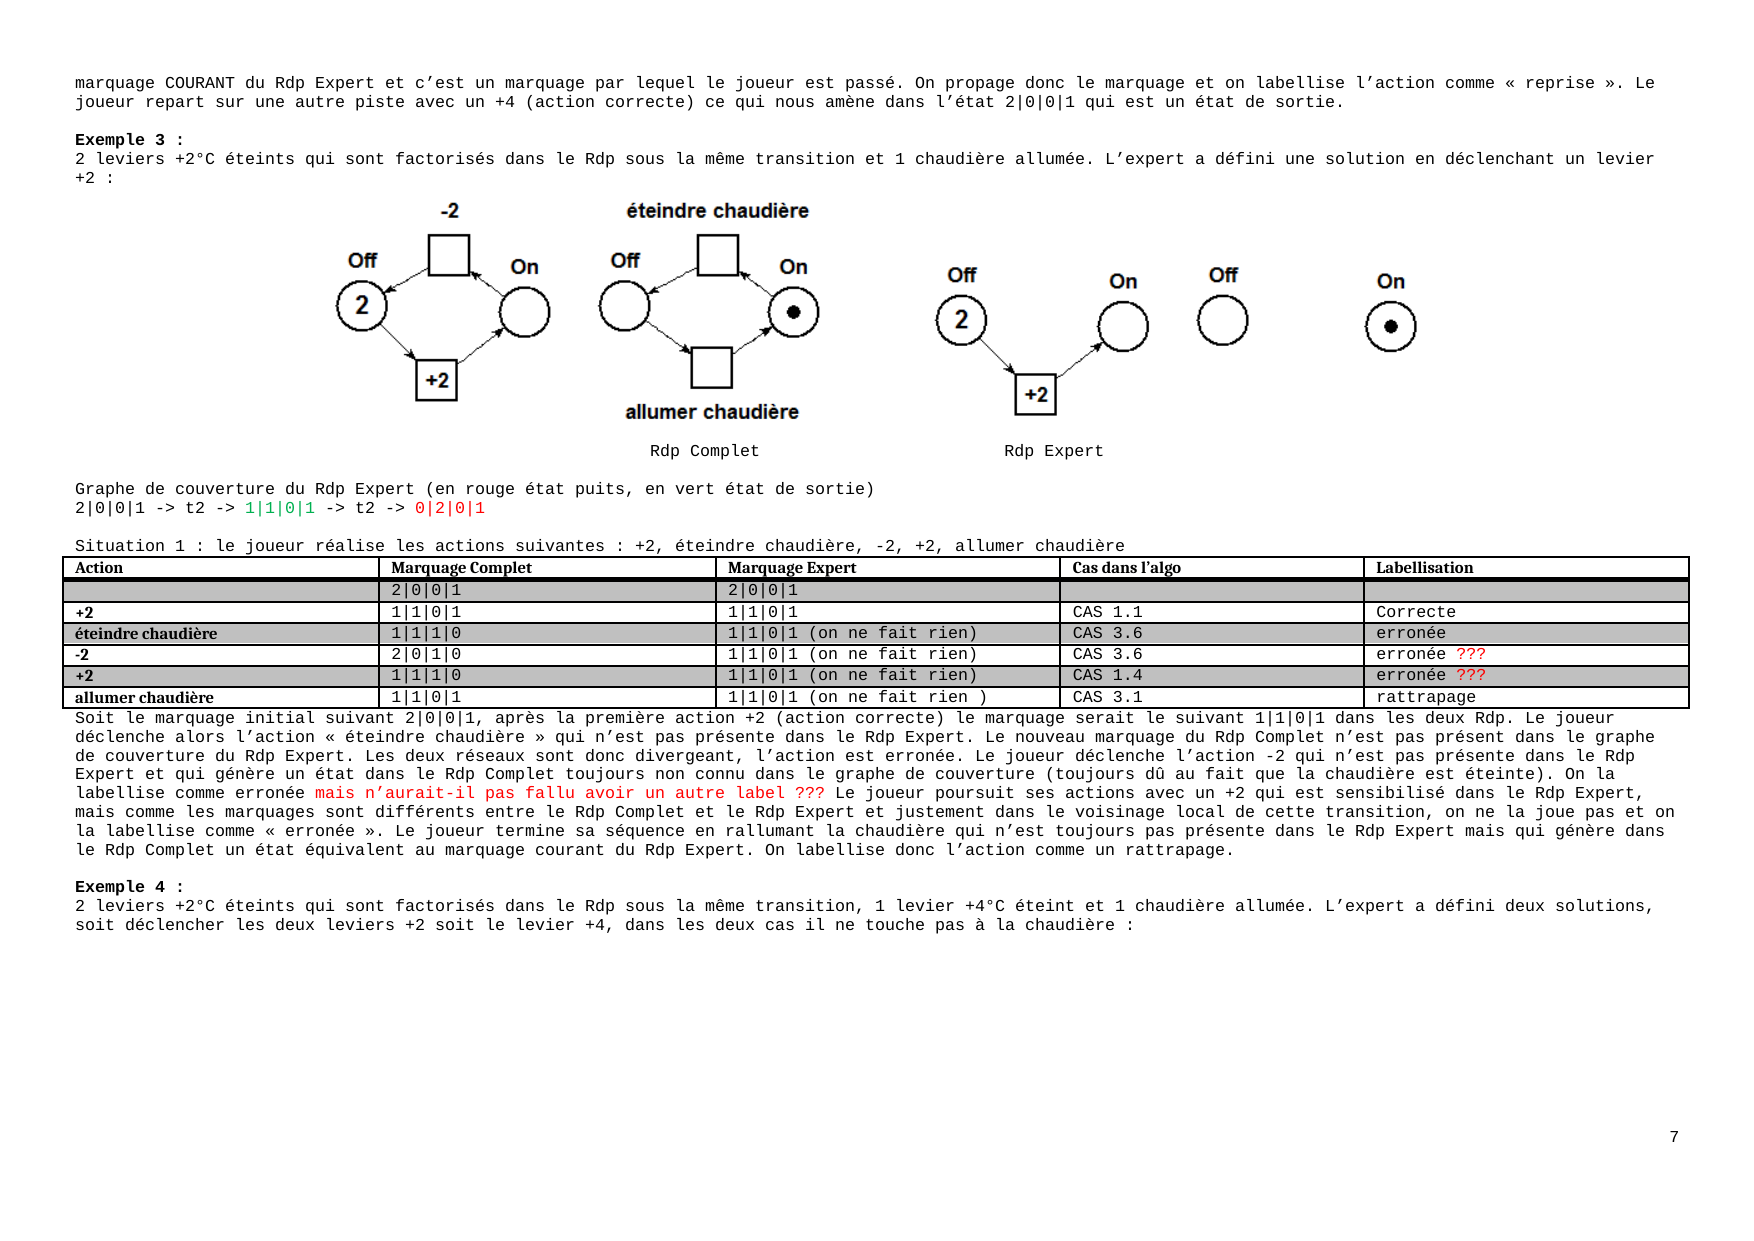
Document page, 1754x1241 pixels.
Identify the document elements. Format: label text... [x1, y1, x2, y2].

text 2|0|0|1 -> t2 -> 1|1|0|1 -> t2 -> 0|2|0|1 [75, 499, 1679, 518]
table_cell allumer chaudière [64, 688, 378, 707]
table_cell -2 [64, 646, 378, 665]
text Soit le marquage initial suivant 2|0|0|1, après la première action +2 (action correcte) le marquage serait le suivant 1|1|0|1 dans les deux Rdp. Le joueur déclenche alors l’action « éteindre chaudière » qui n’est pas présente dans le Rdp Expert. Le nouveau marquage du Rdp Complet n’est pas présent dans le graphe de couverture du Rdp Expert. Les deux réseaux sont donc divergeant, l’action est erronée. Le joueur déclenche l’action -2 qui n’est pas présente dans le Rdp Expert et qui génère un état dans le Rdp Complet toujours non connu dans le graphe de couverture (toujours dû au fait que la chaudière est éteinte). On la labellise comme erronée mais n’aurait-il pas fallu avoir un autre label ??? Le joueur poursuit ses actions avec un +2 qui est sensibilisé dans le Rdp Expert, mais comme les marquages sont différents entre le Rdp Complet et le Rdp Expert et justement dans le voisinage local de cette transition, on ne la joue pas et on la labellise comme « erronée ». Le joueur termine sa séquence en rallumant la chaudière qui n’est toujours pas présente dans le Rdp Expert mais qui génère dans le Rdp Complet un état équivalent au marquage courant du Rdp Expert. On labellise donc l’action comme un rattrapage. [75, 709, 1679, 860]
picture [320, 188, 837, 443]
table_cell CAS 3.6 [1061, 646, 1363, 665]
table_cell [1365, 582, 1688, 601]
table_cell 2|0|0|1 [380, 582, 715, 601]
table_cell [1061, 582, 1363, 601]
table_header Action [64, 558, 378, 577]
text marquage COURANT du Rdp Expert et c’est un marquage par lequel le joueur est passé. On propage donc le marquage et on labellise l’action comme « reprise ». Le joueur repart sur une autre piste avec un +4 (action correcte) ce qui nous amène dans l’état 2|0|0|1 qui est un état de sortie. [75, 75, 1679, 113]
table_header Marquage Complet [380, 558, 715, 577]
table_cell [64, 582, 378, 601]
table_cell 1|1|0|1 [717, 603, 1059, 622]
text Exemple 4 : [75, 879, 1679, 898]
table_cell rattrapage [1365, 688, 1688, 707]
picture [911, 216, 1434, 443]
text Rdp Complet Rdp Expert [75, 443, 1679, 462]
text 2 leviers +2°C éteints qui sont factorisés dans le Rdp sous la même transition et 1 chaudière allumée. L’expert a défini une solution en déclenchant un levier +2 : [75, 150, 1679, 188]
text Graphe de couverture du Rdp Expert (en rouge état puits, en vert état de sortie) [75, 481, 1679, 499]
text Situation 1 : le joueur réalise les actions suivantes : +2, éteindre chaudière, -2, +2, allumer chaudière [75, 537, 1679, 556]
table_cell CAS 1.1 [1061, 603, 1363, 622]
table_cell éteindre chaudière [64, 624, 378, 643]
table_cell 1|1|0|1 (on ne fait rien) [717, 667, 1059, 686]
table_cell 1|1|0|1 (on ne fait rien) [717, 646, 1059, 665]
text Exemple 3 : [75, 132, 1679, 150]
table_cell 1|1|0|1 [380, 603, 715, 622]
table_cell CAS 3.6 [1061, 624, 1363, 643]
table_cell 1|1|1|0 [380, 667, 715, 686]
table_cell 2|0|1|0 [380, 646, 715, 665]
table_cell erronée ??? [1365, 667, 1688, 686]
table_cell +2 [64, 667, 378, 686]
table_cell 1|1|0|1 (on ne fait rien) [717, 624, 1059, 643]
table_header Labellisation [1365, 558, 1688, 577]
table_cell 1|1|1|0 [380, 624, 715, 643]
table_cell erronée ??? [1365, 646, 1688, 665]
table_header Marquage Expert [717, 558, 1059, 577]
table_cell 1|1|0|1 (on ne fait rien ) [717, 688, 1059, 707]
table_header Cas dans l’algo [1061, 558, 1363, 577]
table_cell Correcte [1365, 603, 1688, 622]
table_cell 1|1|0|1 [380, 688, 715, 707]
text 2 leviers +2°C éteints qui sont factorisés dans le Rdp sous la même transition, 1 levier +4°C éteint et 1 chaudière allumée. L’expert a défini deux solutions, soit déclencher les deux leviers +2 soit le levier +4, dans les deux cas il ne touche pas à la chaudière : [75, 898, 1679, 936]
table_cell +2 [64, 603, 378, 622]
table_cell CAS 3.1 [1061, 688, 1363, 707]
table_cell CAS 1.4 [1061, 667, 1363, 686]
table_cell erronée [1365, 624, 1688, 643]
table_cell 2|0|0|1 [717, 582, 1059, 601]
